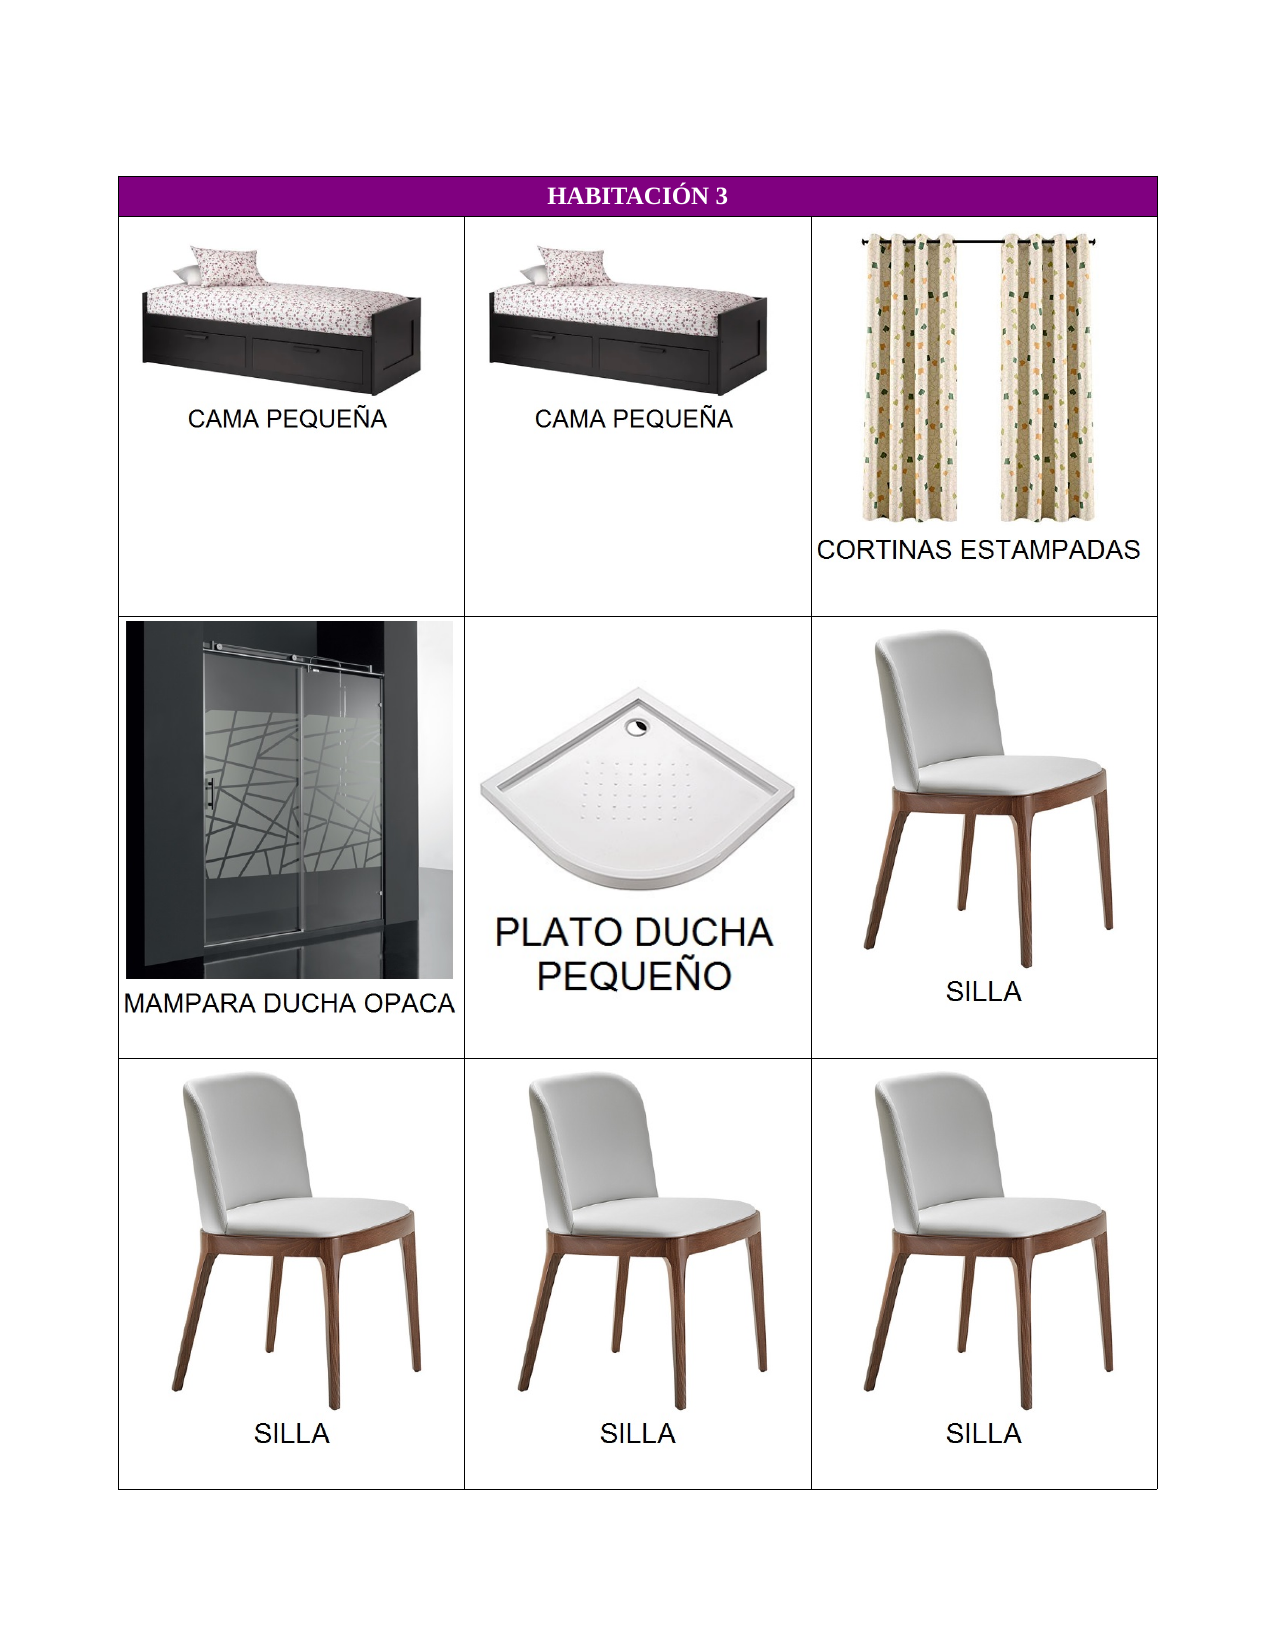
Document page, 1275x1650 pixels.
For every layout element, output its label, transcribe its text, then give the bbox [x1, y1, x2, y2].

table_cell [119, 217, 464, 616]
table_cell [119, 1059, 464, 1489]
table_cell [812, 617, 1157, 1058]
table_cell [465, 217, 811, 616]
picture [123, 221, 459, 451]
picture [490, 1063, 785, 1455]
picture [144, 1063, 439, 1455]
table_cell [812, 1059, 1157, 1489]
table_cell [465, 1059, 811, 1489]
table_cell [119, 617, 464, 1058]
picture [836, 621, 1131, 1013]
table_header HABITACIÓN 3 [119, 177, 1157, 216]
picture [470, 221, 805, 451]
table_cell [465, 617, 811, 1058]
picture [470, 621, 805, 1008]
table_cell [812, 217, 1157, 616]
picture [836, 1063, 1131, 1455]
picture [816, 221, 1152, 582]
picture [123, 621, 459, 1024]
